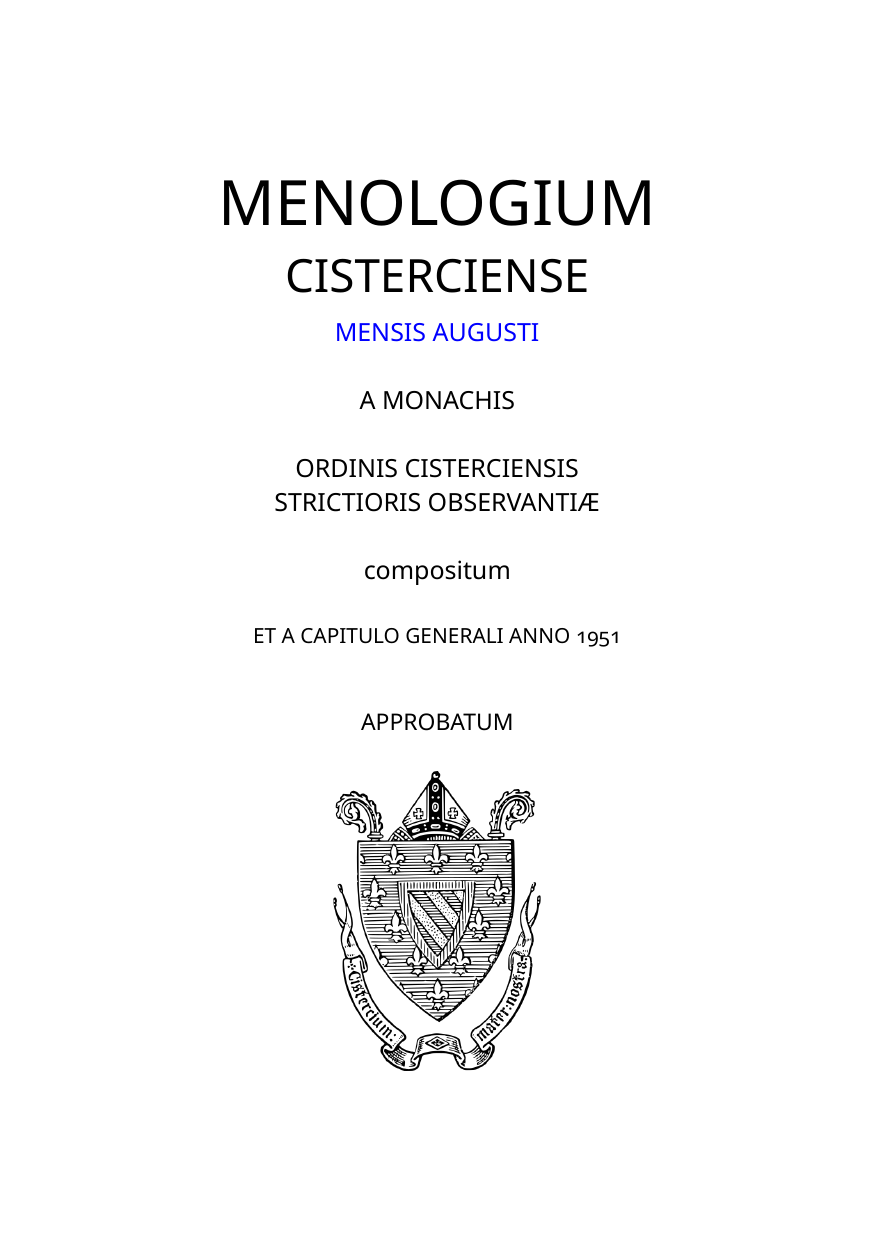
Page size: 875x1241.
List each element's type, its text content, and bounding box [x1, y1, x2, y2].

text compositum [90, 553, 784, 587]
text APPROBATUM [90, 706, 784, 738]
text STRICTIORIS OBSERVANTIÆ [90, 485, 784, 519]
text A MONACHIS [90, 383, 784, 417]
picture [333, 771, 541, 1071]
text ORDINIS CISTERCIENSIS [90, 451, 784, 485]
text CISTERCIENSE [90, 243, 784, 306]
text ET A CAPITULO GENERALI ANNO 1951 [90, 621, 784, 649]
text MENOLOGIUM [90, 158, 784, 243]
text MENSIS AUGUSTI [90, 314, 784, 349]
